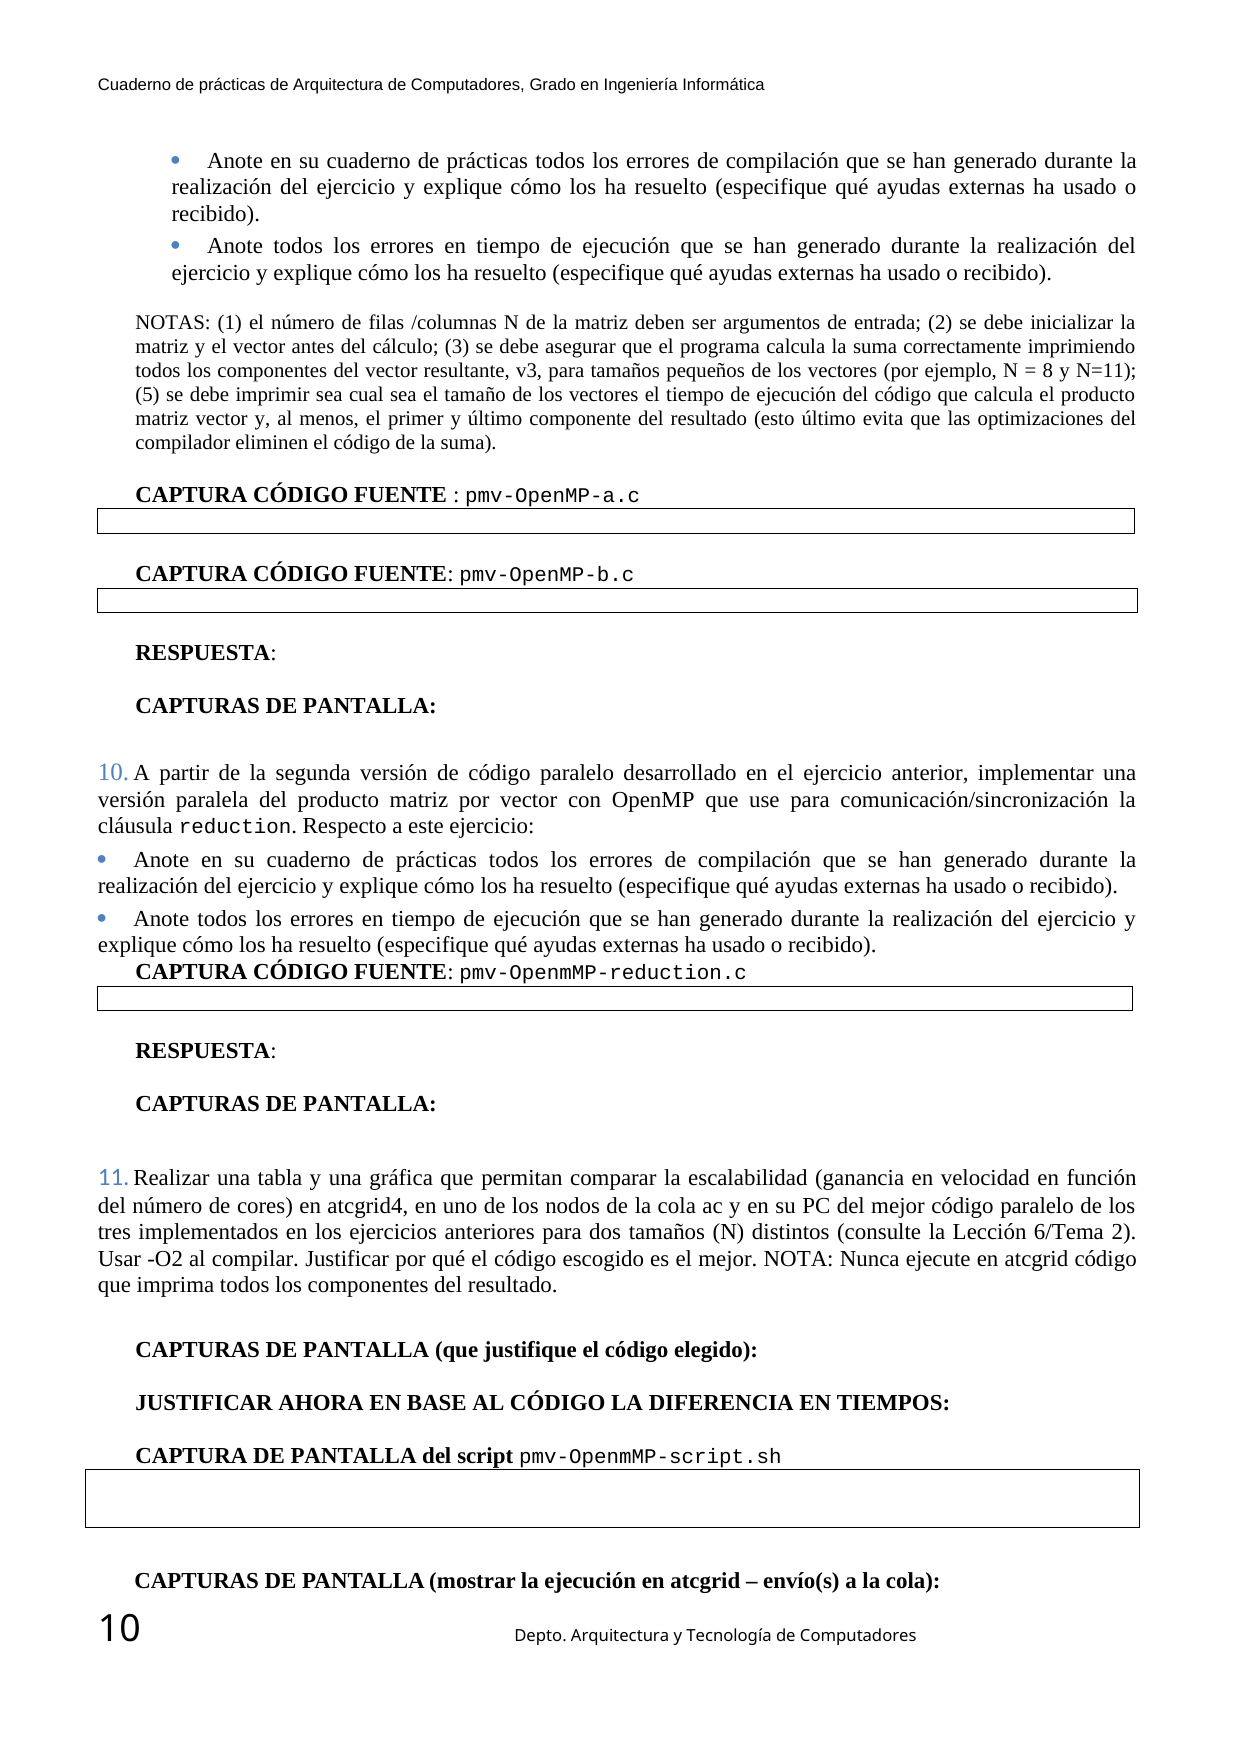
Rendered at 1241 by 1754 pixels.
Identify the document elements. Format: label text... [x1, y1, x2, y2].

table_header [98, 987, 1132, 1010]
list A partir de la segunda versión de código paralelo desarrollado en el ejercicio anterior, implementar una versión paralela del producto matriz por vector con OpenMP que use para comunicación/sincronización la cláusula reduction. Respecto a este ejercicio: [98, 757, 1138, 840]
text CAPTURAS DE PANTALLA (que justifique el código elegido): [135, 1336, 1138, 1363]
text CAPTURA DE PANTALLA del script pmv-OpenmMP-script.sh [135, 1442, 1138, 1469]
text CAPTURA CÓDIGO FUENTE : pmv-OpenMP-a.c [135, 481, 1138, 508]
list Anote todos los errores en tiempo de ejecución que se han generado durante la realización del ejercicio y explique cómo los ha resuelto (especifique qué ayudas externas ha usado o recibido). [98, 905, 1138, 958]
list Realizar una tabla y una gráfica que permitan comparar la escalabilidad (ganancia en velocidad en función del número de cores) en atcgrid4, en uno de los nodos de la cola ac y en su PC del mejor código paralelo de los tres implementados en los ejercicios anteriores para dos tamaños (N) distintos (consulte la Lección 6/Tema 2). Usar -O2 al compilar. Justificar por qué el código escogido es el mejor. NOTA: Nunca ejecute en atcgrid código que imprima todos los componentes del resultado. [98, 1161, 1138, 1297]
text RESPUESTA: [135, 1037, 1138, 1064]
text CAPTURA CÓDIGO FUENTE: pmv-OpenmMP-reduction.c [135, 958, 1138, 986]
table_header [86, 1470, 1139, 1527]
list Anote en su cuaderno de prácticas todos los errores de compilación que se han generado durante la realización del ejercicio y explique cómo los ha resuelto (especifique qué ayudas externas ha usado o recibido). [171, 147, 1138, 226]
list NOTAS: (1) el número de filas /columnas N de la matriz deben ser argumentos de entrada; (2) se debe inicializar la matriz y el vector antes del cálculo; (3) se debe asegurar que el programa calcula la suma correctamente imprimiendo todos los componentes del vector resultante, v3, para tamaños pequeños de los vectores (por ejemplo, N = 8 y N=11); (5) se debe imprimir sea cual sea el tamaño de los vectores el tiempo de ejecución del código que calcula el producto matriz vector y, al menos, el primer y último componente del resultado (esto último evita que las optimizaciones del compilador eliminen el código de la suma). [135, 310, 1138, 454]
list Anote en su cuaderno de prácticas todos los errores de compilación que se han generado durante la realización del ejercicio y explique cómo los ha resuelto (especifique qué ayudas externas ha usado o recibido). [98, 846, 1138, 899]
list Anote todos los errores en tiempo de ejecución que se han generado durante la realización del ejercicio y explique cómo los ha resuelto (especifique qué ayudas externas ha usado o recibido). [171, 232, 1138, 285]
text CAPTURAS DE PANTALLA (mostrar la ejecución en atcgrid – envío(s) a la cola): [98, 1567, 1138, 1593]
text RESPUESTA: [135, 639, 1138, 666]
text CAPTURAS DE PANTALLA: [135, 692, 1138, 718]
table_header [98, 589, 1137, 612]
text CAPTURA CÓDIGO FUENTE: pmv-OpenMP-b.c [135, 560, 1138, 588]
text CAPTURAS DE PANTALLA: [135, 1090, 1138, 1116]
text JUSTIFICAR AHORA EN BASE AL CÓDIGO LA DIFERENCIA EN TIEMPOS: [135, 1389, 1138, 1415]
table_header [98, 509, 1134, 533]
